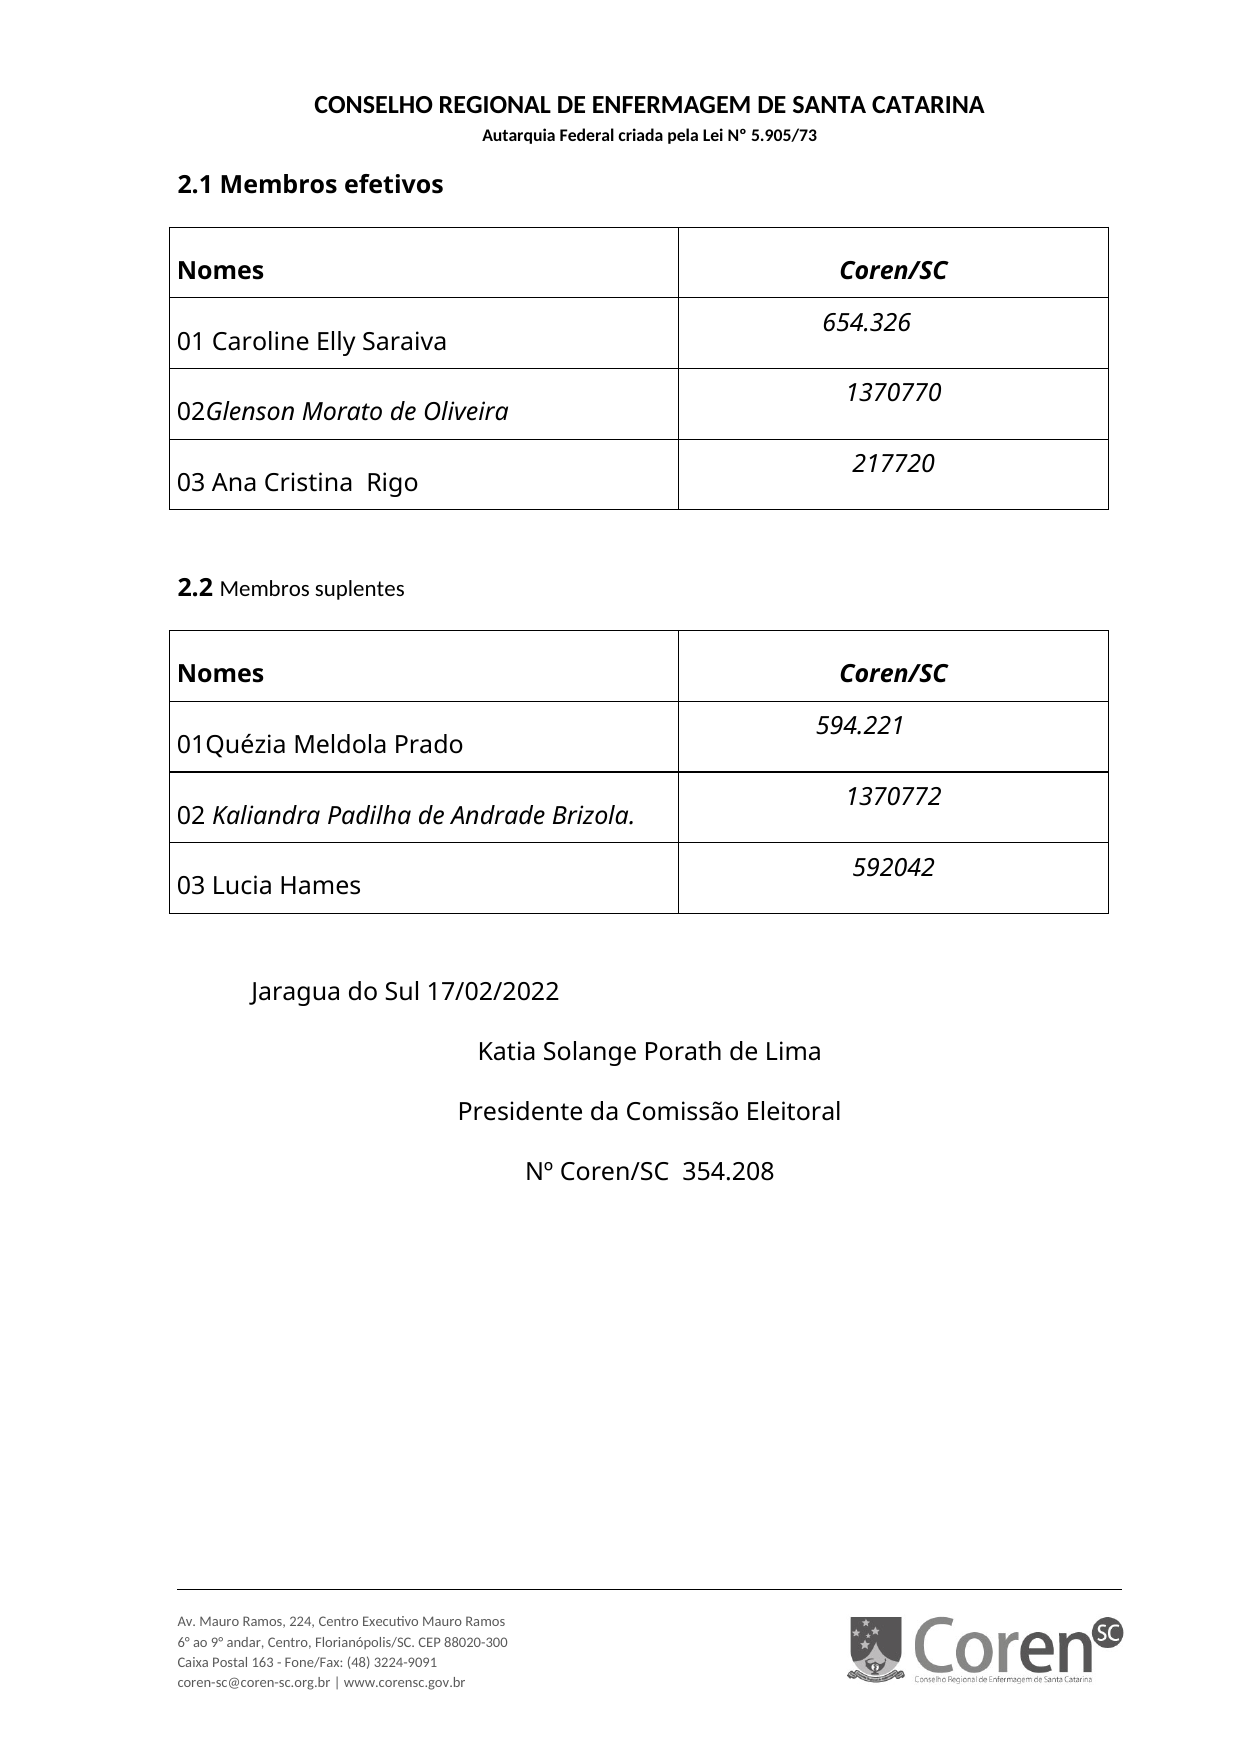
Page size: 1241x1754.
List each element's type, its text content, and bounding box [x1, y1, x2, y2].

table_cell 03 Lucia Hames [170, 843, 678, 913]
text 2.2 Membros suplentes [177, 570, 1122, 604]
list Jaragua do Sul 17/02/2022 [251, 974, 1122, 1008]
table_header Nomes [170, 631, 678, 701]
table_header Nomes [170, 228, 678, 297]
table_cell 217720 [679, 440, 1108, 509]
table_cell 01Quézia Meldola Prado [170, 702, 678, 771]
table_cell 02Glenson Morato de Oliveira [170, 369, 678, 438]
picture [842, 1606, 1126, 1690]
table_header Coren/SC [679, 228, 1108, 297]
text Nº Coren/SC 354.208 [177, 1154, 1122, 1188]
table_cell 01 Caroline Elly Saraiva [170, 298, 678, 368]
table_cell 654.326 [679, 298, 1108, 368]
text Katia Solange Porath de Lima [177, 1034, 1122, 1068]
table_header Coren/SC [679, 631, 1108, 701]
table_cell 1370770 [679, 369, 1108, 438]
table_cell 594.221 [679, 702, 1108, 771]
table_cell 03 Ana Cristina Rigo [170, 440, 678, 509]
table_cell 592042 [679, 843, 1108, 913]
table_cell 1370772 [679, 773, 1108, 842]
table_cell 02 Kaliandra Padilha de Andrade Brizola. [170, 773, 678, 842]
text Presidente da Comissão Eleitoral [177, 1094, 1122, 1128]
text 2.1 Membros efetivos [177, 167, 1122, 201]
